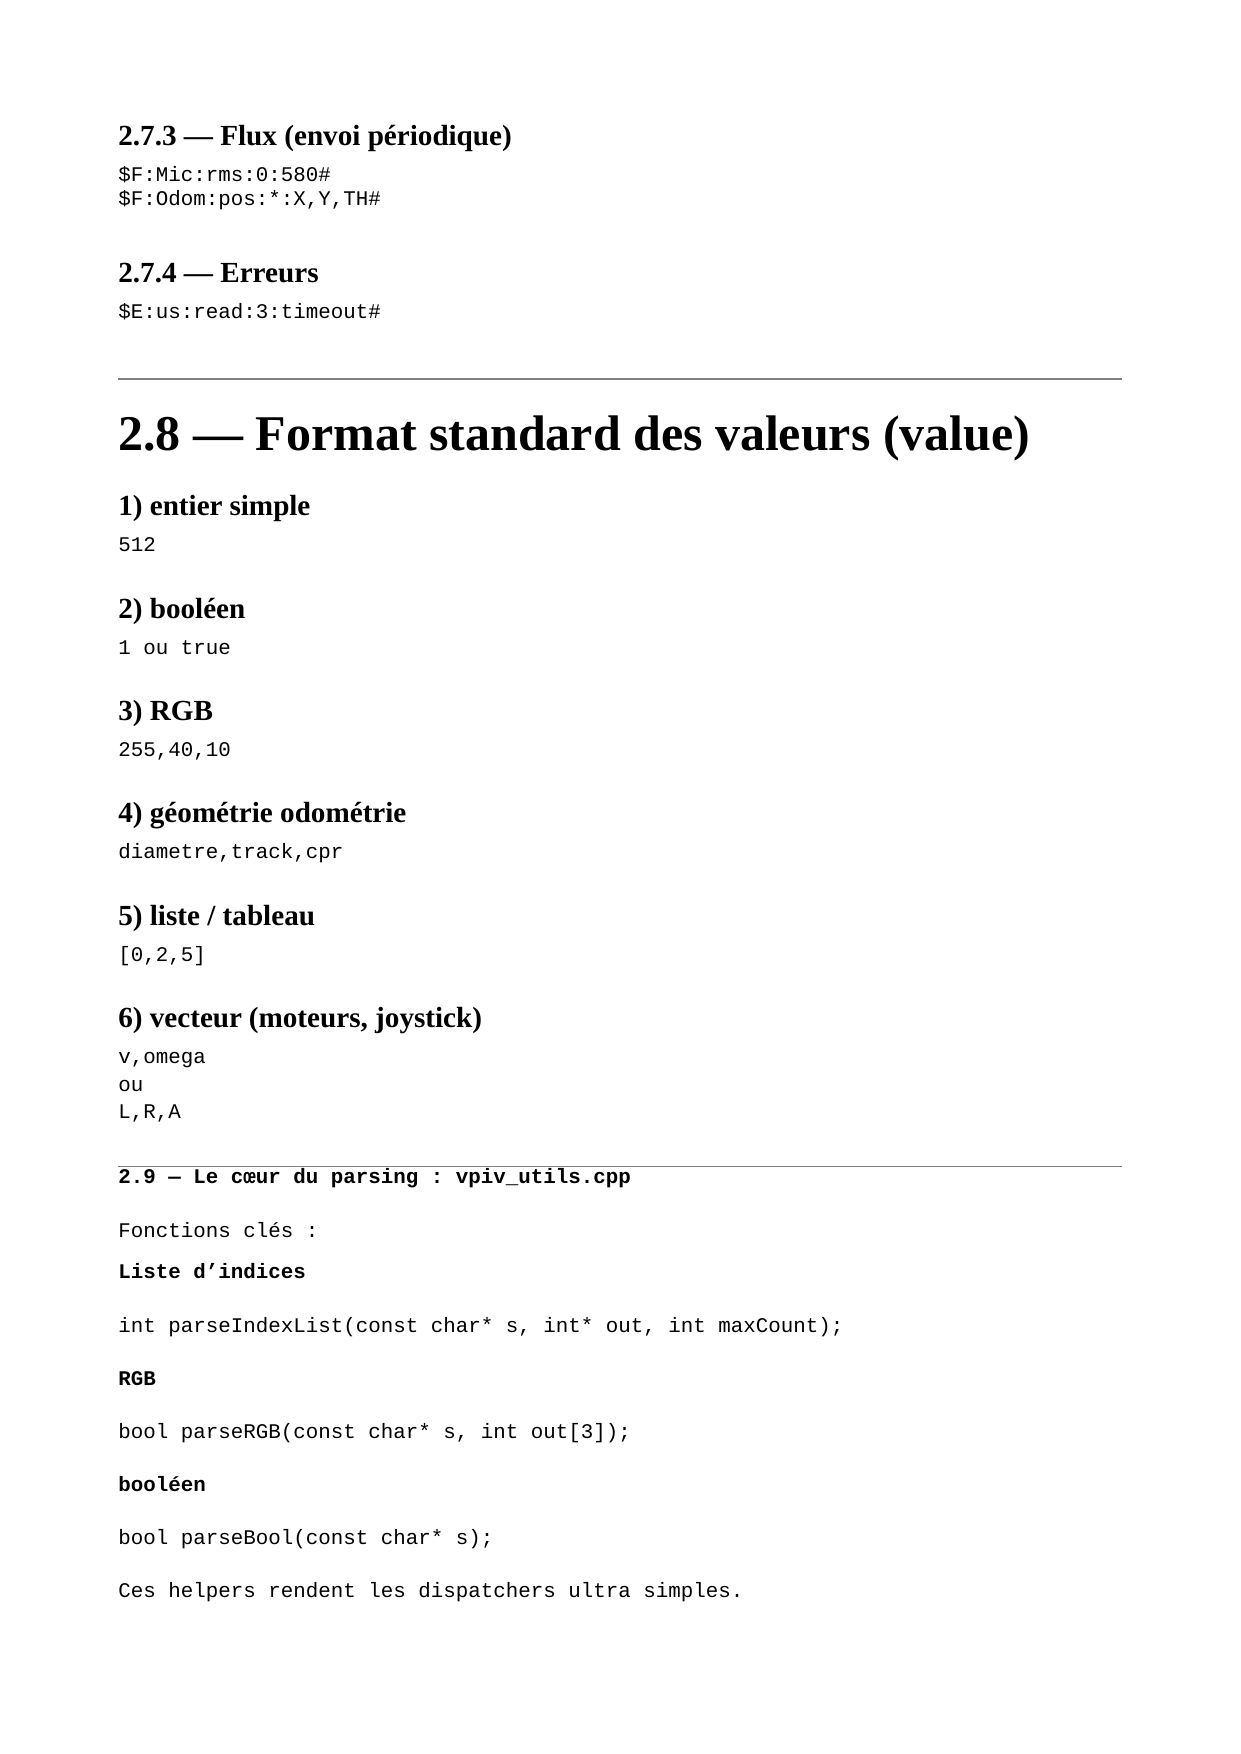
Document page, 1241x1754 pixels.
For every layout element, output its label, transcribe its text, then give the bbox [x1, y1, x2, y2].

subtitle 2.7.4 — Erreurs [118, 256, 1122, 289]
text 255,40,10 [118, 739, 1122, 763]
subtitle 2.7.3 — Flux (envoi périodique) [118, 118, 1122, 152]
text $F:Odom:pos:*:X,Y,TH# [118, 188, 1122, 211]
text [0,2,5] [118, 944, 1122, 968]
text 512 [118, 534, 1122, 558]
text v,omega ou L,R,A [118, 1046, 1122, 1124]
text $E:us:read:3:timeout# [118, 302, 1122, 325]
subtitle 3) RGB [118, 693, 1122, 727]
text int parseIndexList(const char* s, int* out, int maxCount); [118, 1314, 1122, 1338]
subtitle 6) vecteur (moteurs, joystick) [118, 1000, 1122, 1034]
subtitle 5) liste / tableau [118, 898, 1122, 931]
subtitle Liste d’indices [118, 1261, 1122, 1285]
subtitle booléen [118, 1474, 1122, 1498]
text $F:Mic:rms:0:580# [118, 164, 1122, 188]
text Ces helpers rendent les dispatchers ultra simples. [118, 1580, 1122, 1604]
subtitle 2.9 — Le cœur du parsing : vpiv_utils.cpp [118, 1167, 1122, 1190]
subtitle RGB [118, 1368, 1122, 1391]
text Fonctions clés : [118, 1220, 1122, 1243]
text 1 ou true [118, 637, 1122, 660]
subtitle 1) entier simple [118, 488, 1122, 522]
text diametre,track,cpr [118, 842, 1122, 865]
subtitle 2.8 — Format standard des valeurs (value) [118, 404, 1122, 461]
subtitle 4) géométrie odométrie [118, 796, 1122, 829]
subtitle 2) booléen [118, 591, 1122, 624]
text bool parseRGB(const char* s, int out[3]); [118, 1421, 1122, 1444]
text bool parseBool(const char* s); [118, 1527, 1122, 1551]
